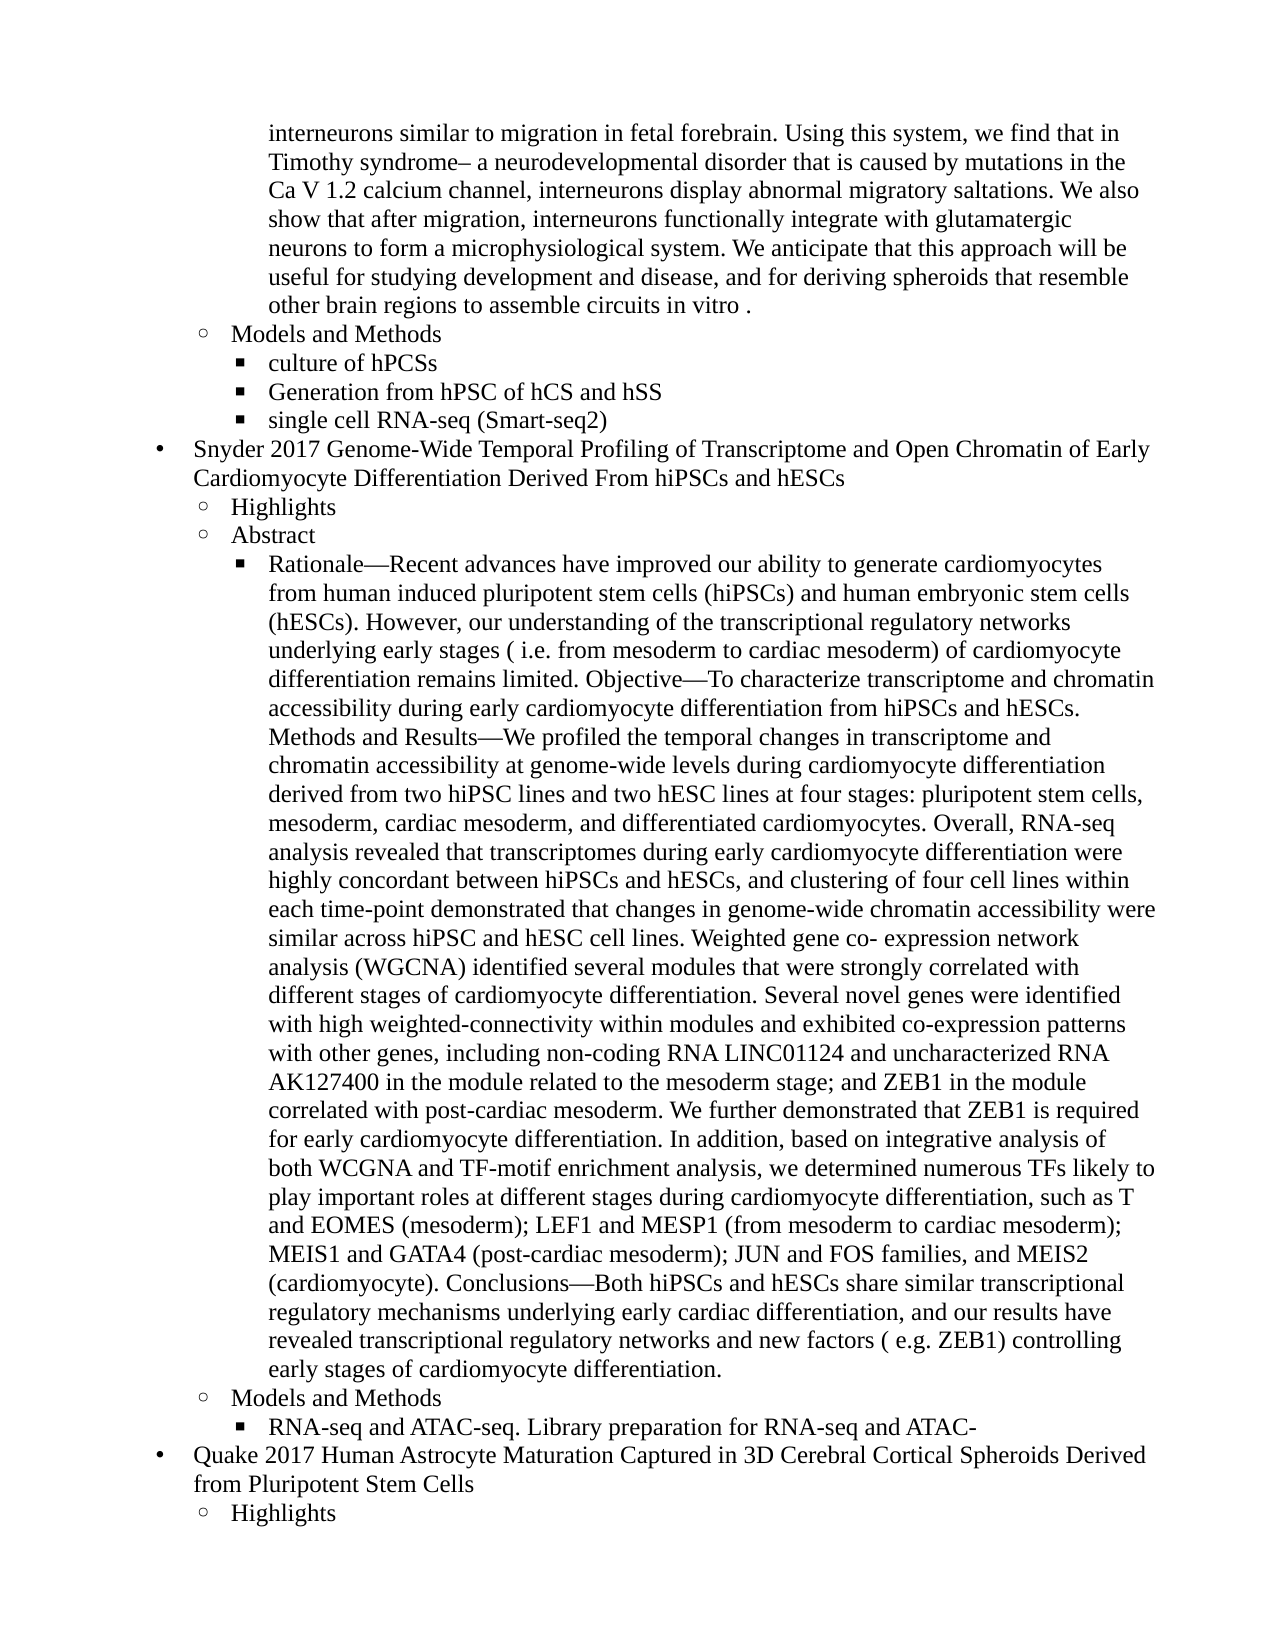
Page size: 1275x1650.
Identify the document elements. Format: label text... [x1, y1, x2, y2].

list Models and Methods [193, 319, 1157, 348]
list single cell RNA-seq (Smart-seq2) [231, 406, 1157, 434]
list interneurons similar to migration in fetal forebrain. Using this system, we find that in Timothy syndrome– a neurodevelopmental disorder that is caused by mutations in the Ca V 1.2 calcium channel, interneurons display abnormal migratory saltations. We also show that after migration, interneurons functionally integrate with glutamatergic neurons to form a microphysiological system. We anticipate that this approach will be useful for studying development and disease, and for deriving spheroids that resemble other brain regions to assemble circuits in vitro . [231, 118, 1157, 319]
list Highlights [193, 1498, 1157, 1527]
list Generation from hPSC of hCS and hSS [231, 377, 1157, 406]
list culture of hPCSs [231, 348, 1157, 377]
list Highlights [193, 492, 1157, 521]
list Abstract [193, 521, 1157, 549]
list Models and Methods [193, 1383, 1157, 1412]
list Snyder 2017 Genome-Wide Temporal Profiling of Transcriptome and Open Chromatin of Early Cardiomyocyte Differentiation Derived From hiPSCs and hESCs [156, 434, 1157, 492]
list Rationale—Recent advances have improved our ability to generate cardiomyocytes from human induced pluripotent stem cells (hiPSCs) and human embryonic stem cells (hESCs). However, our understanding of the transcriptional regulatory networks underlying early stages ( i.e. from mesoderm to cardiac mesoderm) of cardiomyocyte differentiation remains limited. Objective—To characterize transcriptome and chromatin accessibility during early cardiomyocyte differentiation from hiPSCs and hESCs. Methods and Results—We profiled the temporal changes in transcriptome and chromatin accessibility at genome-wide levels during cardiomyocyte differentiation derived from two hiPSC lines and two hESC lines at four stages: pluripotent stem cells, mesoderm, cardiac mesoderm, and differentiated cardiomyocytes. Overall, RNA-seq analysis revealed that transcriptomes during early cardiomyocyte differentiation were highly concordant between hiPSCs and hESCs, and clustering of four cell lines within each time-point demonstrated that changes in genome-wide chromatin accessibility were similar across hiPSC and hESC cell lines. Weighted gene co- expression network analysis (WGCNA) identified several modules that were strongly correlated with different stages of cardiomyocyte differentiation. Several novel genes were identified with high weighted-connectivity within modules and exhibited co-expression patterns with other genes, including non-coding RNA LINC01124 and uncharacterized RNA AK127400 in the module related to the mesoderm stage; and ZEB1 in the module correlated with post-cardiac mesoderm. We further demonstrated that ZEB1 is required for early cardiomyocyte differentiation. In addition, based on integrative analysis of both WCGNA and TF-motif enrichment analysis, we determined numerous TFs likely to play important roles at different stages during cardiomyocyte differentiation, such as T and EOMES (mesoderm); LEF1 and MESP1 (from mesoderm to cardiac mesoderm); MEIS1 and GATA4 (post-cardiac mesoderm); JUN and FOS families, and MEIS2 (cardiomyocyte). Conclusions—Both hiPSCs and hESCs share similar transcriptional regulatory mechanisms underlying early cardiac differentiation, and our results have revealed transcriptional regulatory networks and new factors ( e.g. ZEB1) controlling early stages of cardiomyocyte differentiation. [231, 549, 1157, 1383]
list RNA-seq and ATAC-seq. Library preparation for RNA-seq and ATAC- [231, 1412, 1157, 1441]
list Quake 2017 Human Astrocyte Maturation Captured in 3D Cerebral Cortical Spheroids Derived from Pluripotent Stem Cells [156, 1441, 1157, 1498]
